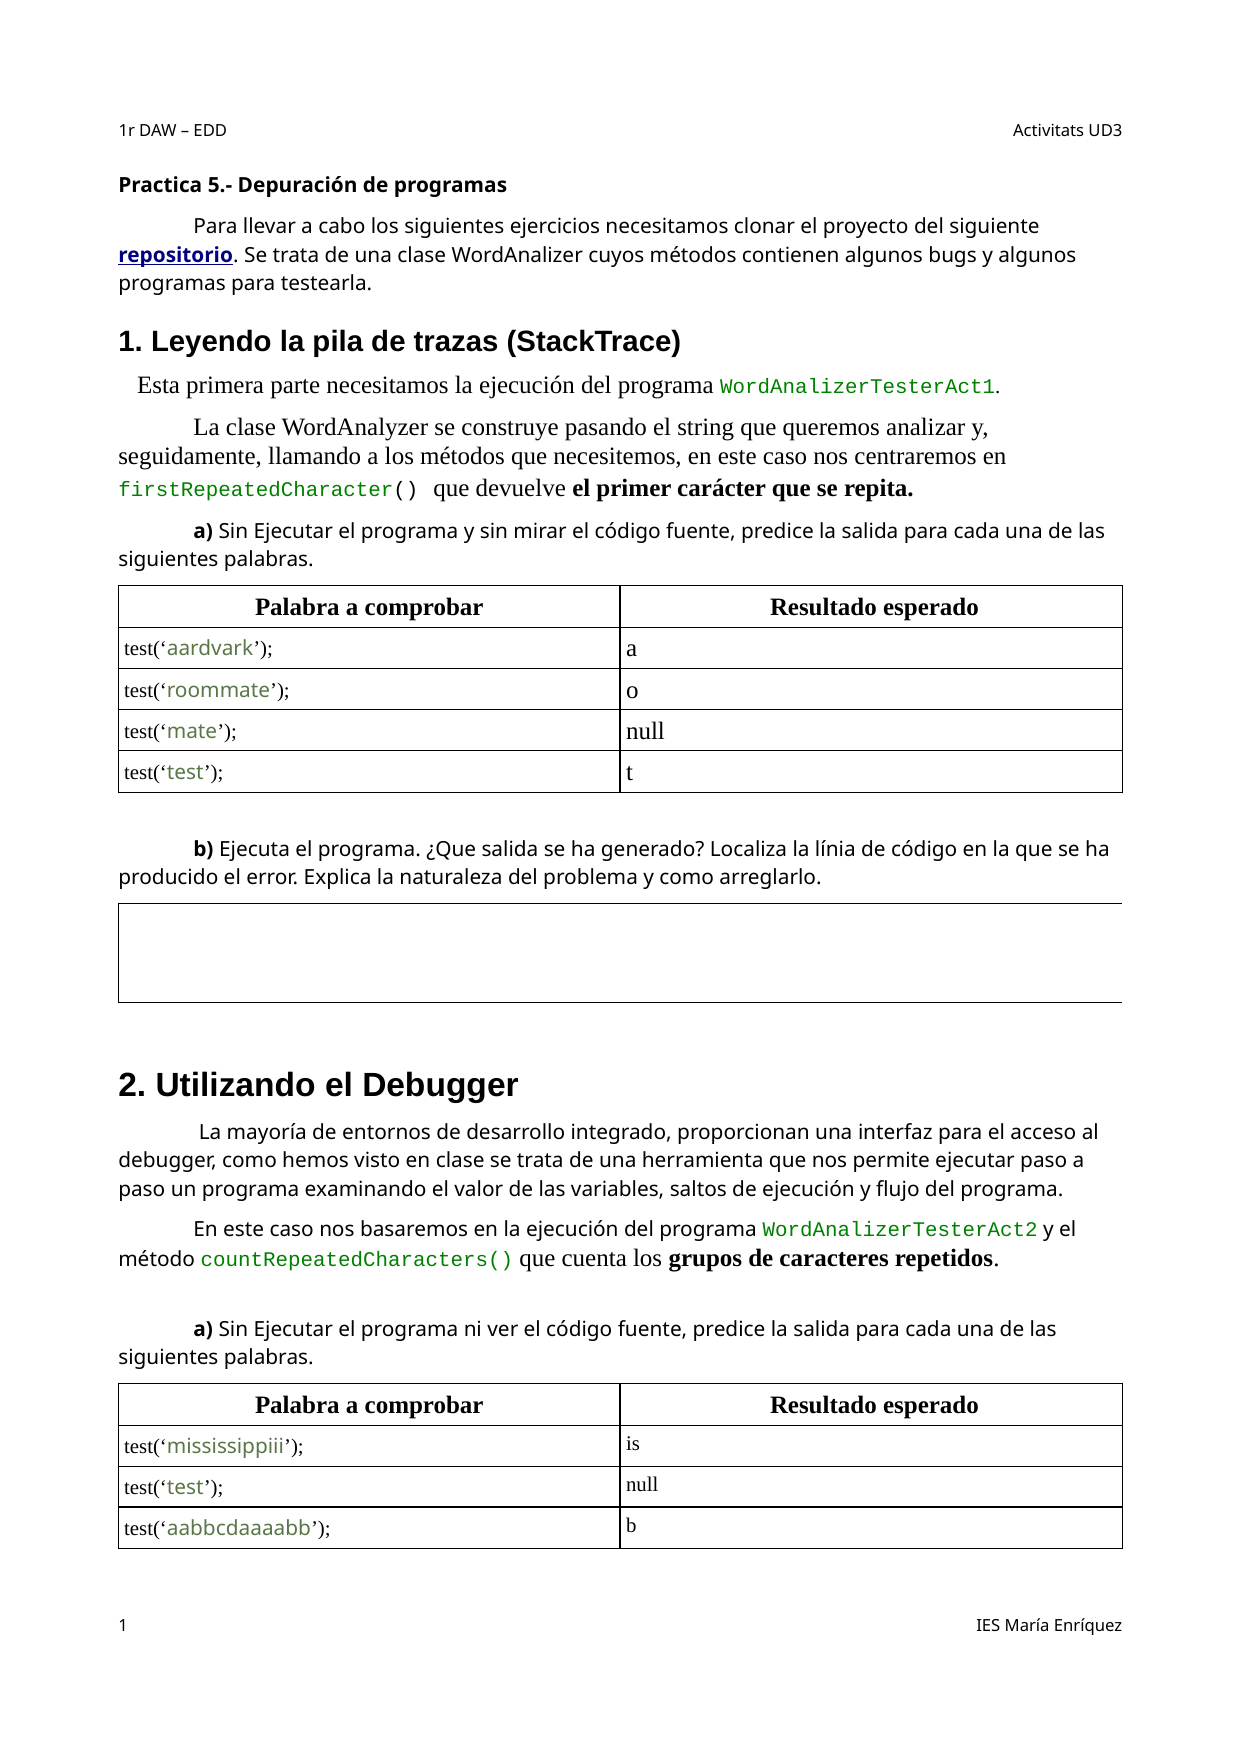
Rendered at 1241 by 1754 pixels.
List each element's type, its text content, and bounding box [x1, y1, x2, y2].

table_header Resultado esperado [621, 1384, 1122, 1424]
table_cell test(‘aardvark’); [119, 628, 619, 668]
text La mayoría de entornos de desarrollo integrado, proporcionan una interfaz para el acceso al debugger, como hemos visto en clase se trata de una herramienta que nos permite ejecutar paso a paso un programa examinando el valor de las variables, saltos de ejecución y flujo del programa. [118, 1116, 1122, 1202]
table_cell test(‘test’); [119, 751, 619, 792]
table_cell is [621, 1426, 1122, 1466]
text Esta primera parte necesitamos la ejecución del programa WordAnalizerTesterAct1. [118, 370, 1122, 399]
text Para llevar a cabo los siguientes ejercicios necesitamos clonar el proyecto del siguiente repositorio. Se trata de una clase WordAnalizer cuyos métodos contienen algunos bugs y algunos programas para testearla. [118, 211, 1122, 297]
table_cell null [621, 710, 1122, 750]
table_cell test(‘roommate’); [119, 669, 619, 709]
subtitle 1. Leyendo la pila de trazas (StackTrace) [118, 324, 1122, 357]
subtitle 2. Utilizando el Debugger [118, 1064, 1122, 1103]
text Practica 5.- Depuración de programas [118, 170, 1122, 199]
table_header Resultado esperado [621, 586, 1122, 627]
table_cell t [621, 751, 1122, 792]
text La clase WordAnalyzer se construye pasando el string que queremos analizar y, seguidamente, llamando a los métodos que necesitemos, en este caso nos centraremos en firstRepeatedCharacter() que devuelve el primer carácter que se repita. [118, 412, 1122, 503]
table_cell b [621, 1508, 1122, 1547]
table_cell a [621, 628, 1122, 668]
table_header Palabra a comprobar [119, 1384, 619, 1424]
text a) Sin Ejecutar el programa y sin mirar el código fuente, predice la salida para cada una de las siguientes palabras. [118, 516, 1122, 573]
table_header Palabra a comprobar [119, 586, 619, 627]
table_cell test(‘mississippiii’); [119, 1426, 619, 1466]
table_cell test(‘aabbcdaaaabb’); [119, 1508, 619, 1547]
table_cell null [621, 1467, 1122, 1506]
table_cell test(‘mate’); [119, 710, 619, 750]
table_header [119, 904, 1122, 1002]
text b) Ejecuta el programa. ¿Que salida se ha generado? Localiza la línia de código en la que se ha producido el error. Explica la naturaleza del problema y como arreglarlo. [118, 834, 1122, 891]
text a) Sin Ejecutar el programa ni ver el código fuente, predice la salida para cada una de las siguientes palabras. [118, 1314, 1122, 1371]
text En este caso nos basaremos en la ejecución del programa WordAnalizerTesterAct2 y el método countRepeatedCharacters() que cuenta los grupos de caracteres repetidos. [118, 1214, 1122, 1273]
table_cell o [621, 669, 1122, 709]
table_cell test(‘test’); [119, 1467, 619, 1506]
